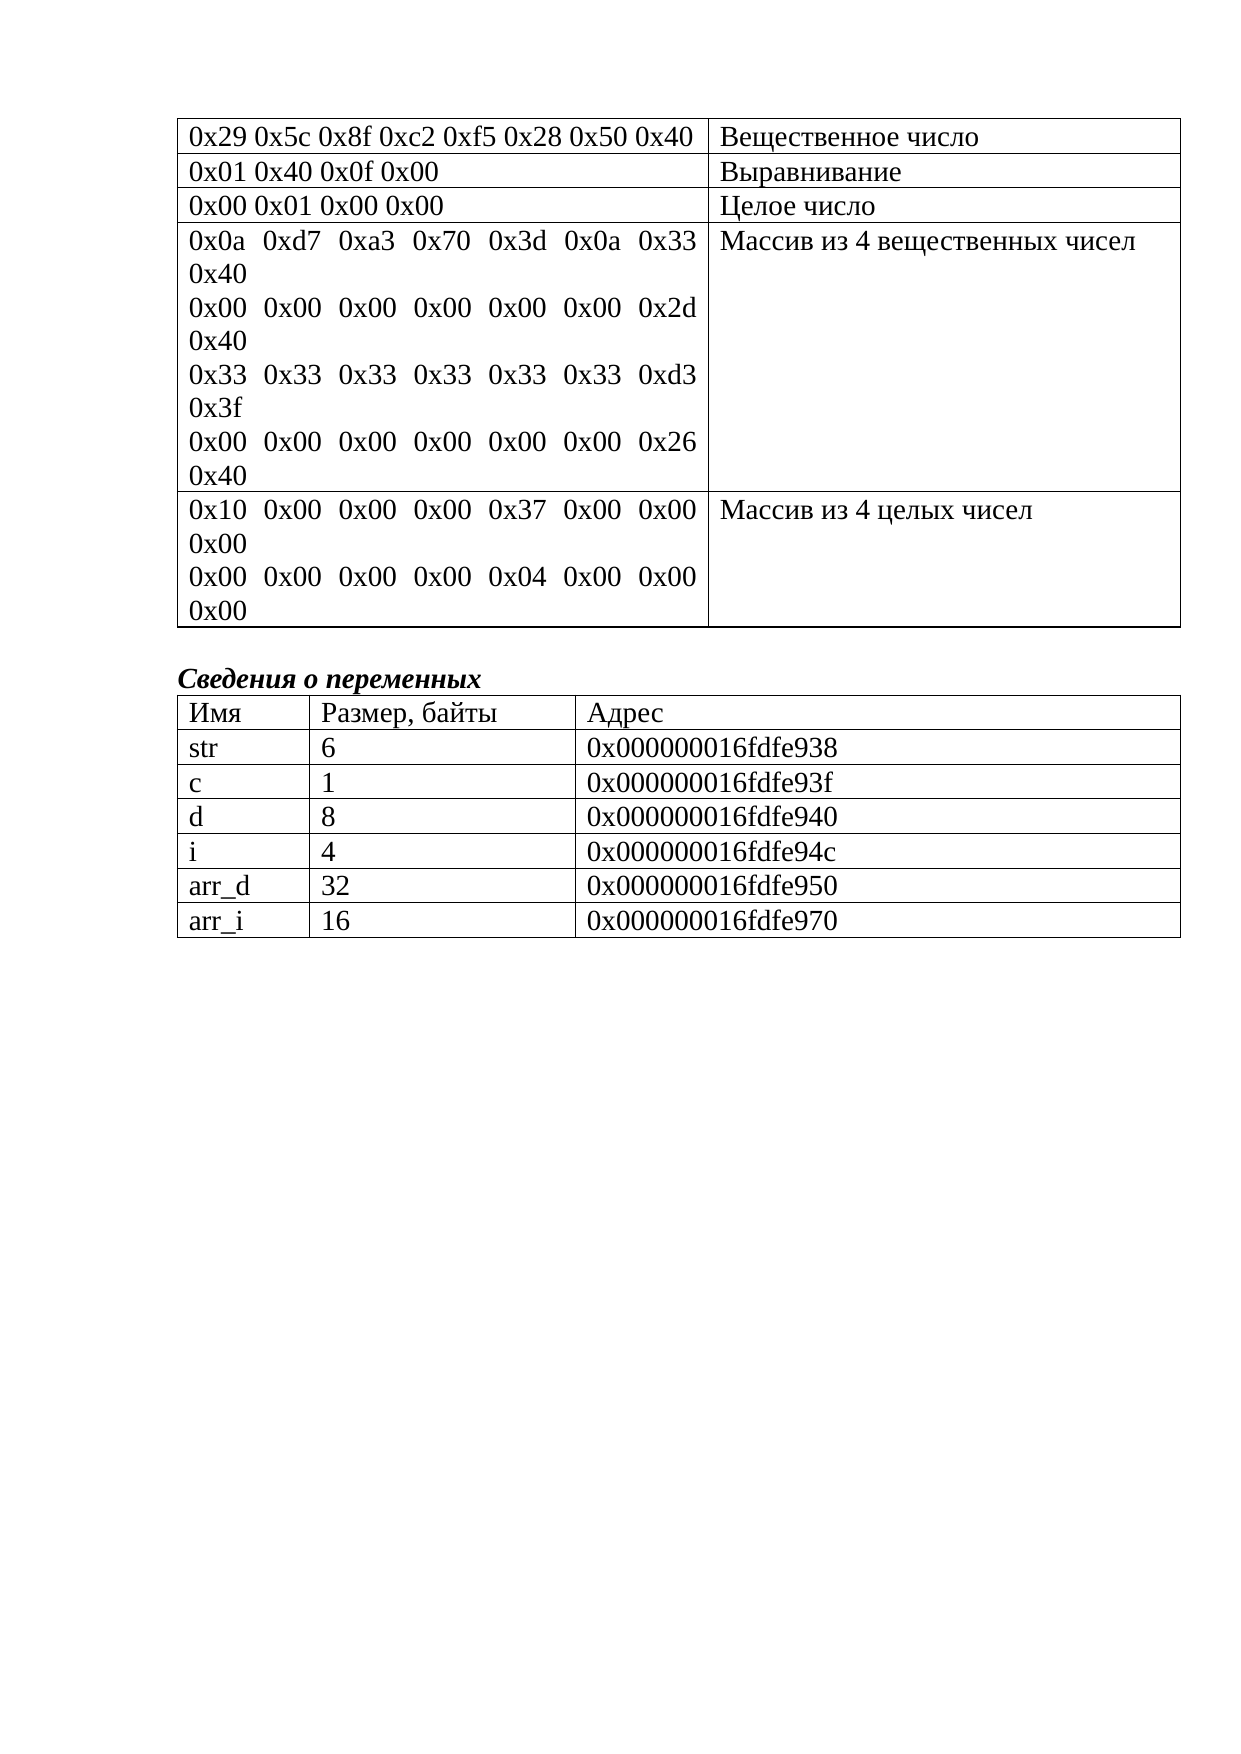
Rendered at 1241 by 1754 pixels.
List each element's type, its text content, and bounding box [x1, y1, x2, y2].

table_cell 0x01 0x40 0x0f 0x00 [178, 154, 708, 187]
table_cell 16 [310, 903, 575, 937]
table_header Адрес [576, 696, 1180, 729]
table_cell 8 [310, 799, 575, 833]
table_cell 0x000000016fdfe94c [576, 834, 1180, 867]
table_cell 0x000000016fdfe970 [576, 903, 1180, 937]
table_cell Вещественное число [709, 119, 1180, 153]
table_cell arr_d [178, 869, 309, 902]
table_cell 0x0a 0xd7 0xa3 0x70 0x3d 0x0a 0x33 0x40 0x00 0x00 0x00 0x00 0x00 0x00 0x2d 0x40 0x33 0x33 0x33 0x33 0x33 0x33 0xd3 0x3f 0x00 0x00 0x00 0x00 0x00 0x00 0x26 0x40 [178, 223, 708, 491]
table_cell str [178, 730, 309, 764]
table_cell 0x000000016fdfe93f [576, 765, 1180, 798]
table_cell c [178, 765, 309, 798]
table_cell 4 [310, 834, 575, 867]
table_cell Массив из 4 вещественных чисел [709, 223, 1180, 491]
table_cell 0x00 0x01 0x00 0x00 [178, 188, 708, 222]
table_cell Массив из 4 целых чисел [709, 492, 1180, 626]
table_header Имя [178, 696, 309, 729]
table_cell 0x29 0x5c 0x8f 0xc2 0xf5 0x28 0x50 0x40 [178, 119, 708, 153]
table_header Размер, байты [310, 696, 575, 729]
table_cell 0x10 0x00 0x00 0x00 0x37 0x00 0x00 0x00 0x00 0x00 0x00 0x00 0x04 0x00 0x00 0x00 [178, 492, 708, 626]
table_cell 6 [310, 730, 575, 764]
table_cell d [178, 799, 309, 833]
table_cell 32 [310, 869, 575, 902]
text Сведения о переменных [177, 661, 1181, 694]
table_cell 0x000000016fdfe950 [576, 869, 1180, 902]
table_cell 1 [310, 765, 575, 798]
table_cell arr_i [178, 903, 309, 937]
table_cell Выравнивание [709, 154, 1180, 187]
table_cell i [178, 834, 309, 867]
table_cell 0x000000016fdfe940 [576, 799, 1180, 833]
table_cell 0x000000016fdfe938 [576, 730, 1180, 764]
table_cell Целое число [709, 188, 1180, 222]
